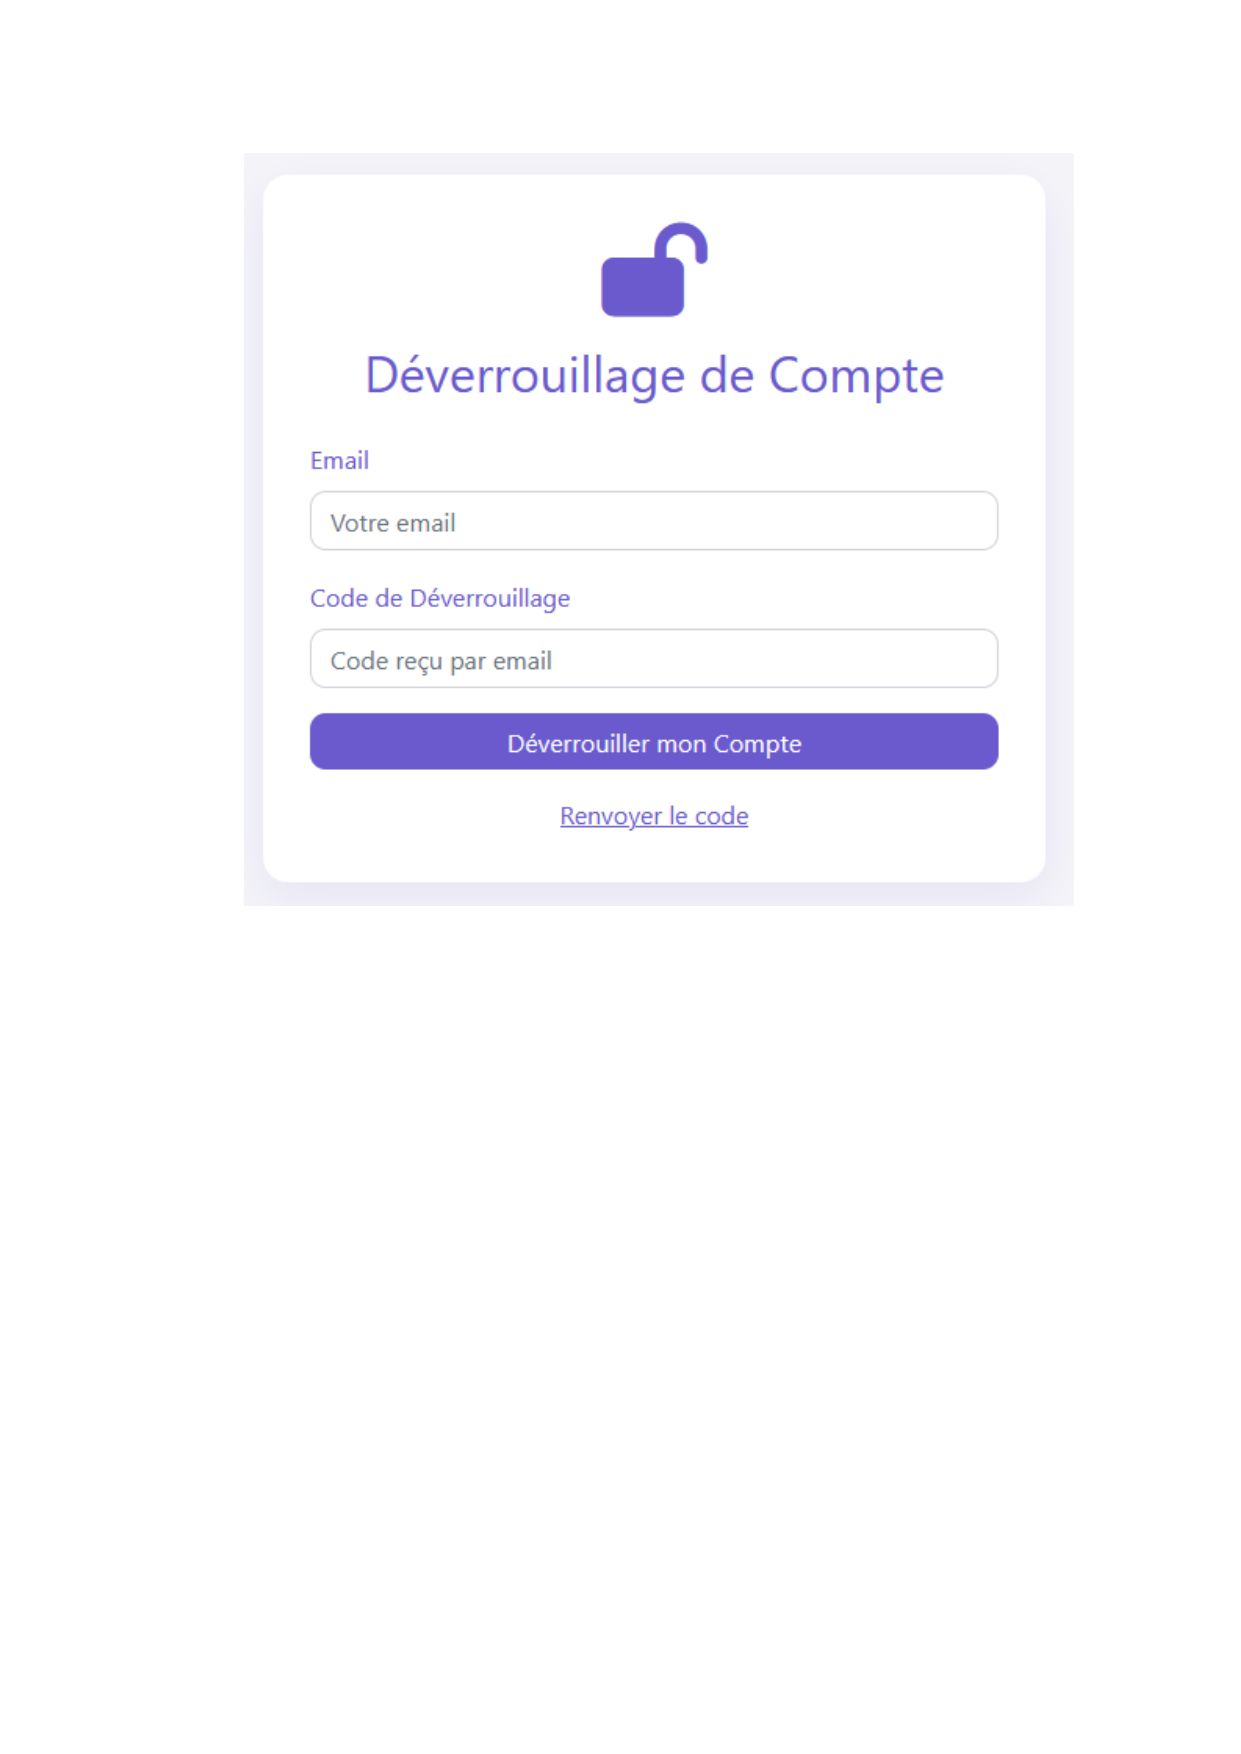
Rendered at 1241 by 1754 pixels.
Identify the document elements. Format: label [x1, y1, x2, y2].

picture [243, 153, 1074, 906]
